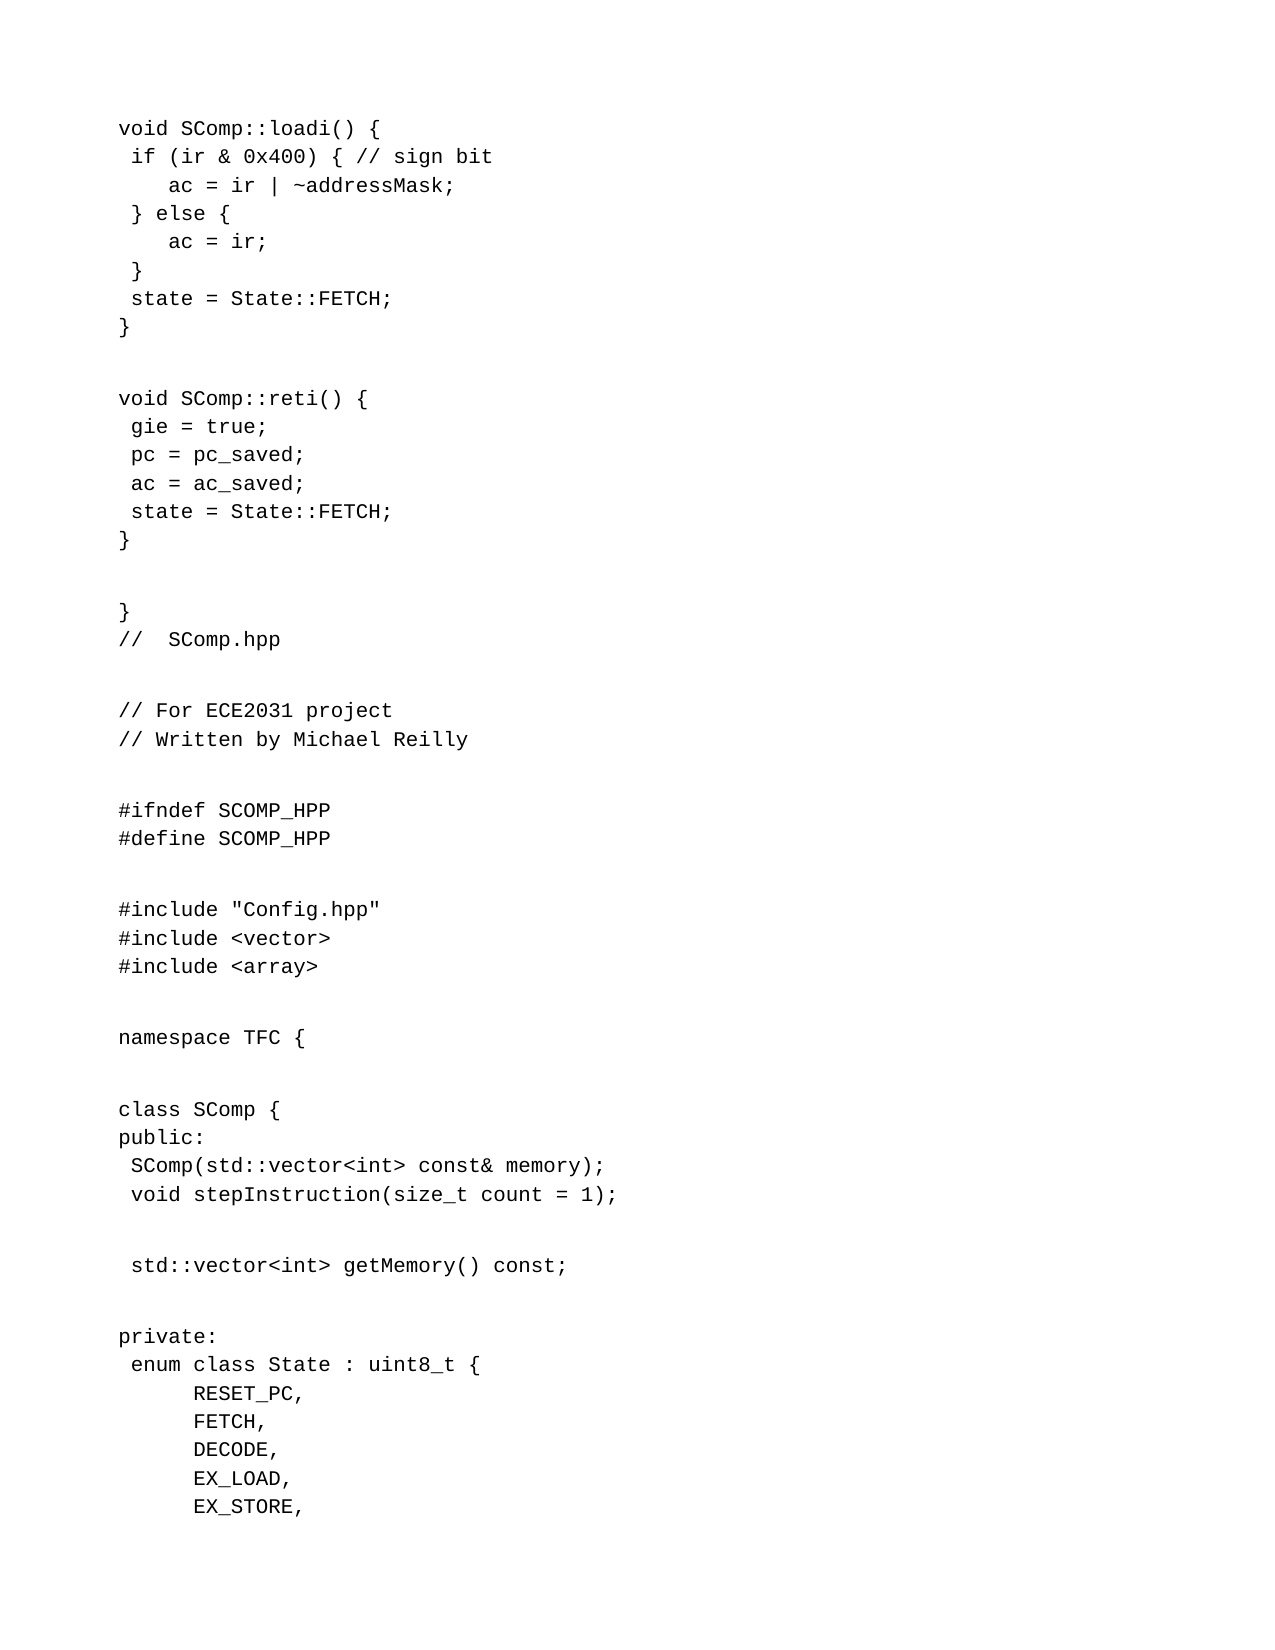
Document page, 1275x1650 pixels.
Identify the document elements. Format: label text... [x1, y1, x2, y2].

text ac = ir | ~addressMask; [118, 175, 1157, 198]
text if (ir & 0x400) { // sign bit [118, 146, 1157, 170]
text enum class State : uint8_t { [118, 1354, 1157, 1378]
text #define SCOMP_HPP [118, 828, 1157, 852]
text state = State::FETCH; [118, 288, 1157, 312]
text ac = ac_saved; [118, 473, 1157, 496]
text class SComp { [118, 1098, 1157, 1122]
text } [118, 260, 1157, 283]
text void SComp::reti() { [118, 388, 1157, 411]
text #include "Config.hpp" [118, 899, 1157, 923]
text #include <array> [118, 956, 1157, 980]
text RESET_PC, [118, 1383, 1157, 1406]
text } [118, 316, 1157, 340]
text // SComp.hpp [118, 629, 1157, 653]
text EX_STORE, [118, 1496, 1157, 1520]
text pc = pc_saved; [118, 444, 1157, 468]
text public: [118, 1127, 1157, 1151]
text state = State::FETCH; [118, 501, 1157, 525]
text // For ECE2031 project [118, 700, 1157, 724]
text } [118, 601, 1157, 624]
text EX_LOAD, [118, 1468, 1157, 1491]
text SComp(std::vector<int> const& memory); [118, 1155, 1157, 1179]
text // Written by Michael Reilly [118, 728, 1157, 752]
text FETCH, [118, 1411, 1157, 1435]
text DECODE, [118, 1439, 1157, 1463]
text std::vector<int> getMemory() const; [118, 1255, 1157, 1278]
text } [118, 529, 1157, 553]
text ac = ir; [118, 231, 1157, 255]
text void stepInstruction(size_t count = 1); [118, 1183, 1157, 1207]
text namespace TFC { [118, 1027, 1157, 1051]
text void SComp::loadi() { [118, 118, 1157, 142]
text #include <vector> [118, 928, 1157, 951]
text } else { [118, 203, 1157, 227]
text private: [118, 1326, 1157, 1350]
text #ifndef SCOMP_HPP [118, 800, 1157, 823]
text gie = true; [118, 416, 1157, 440]
